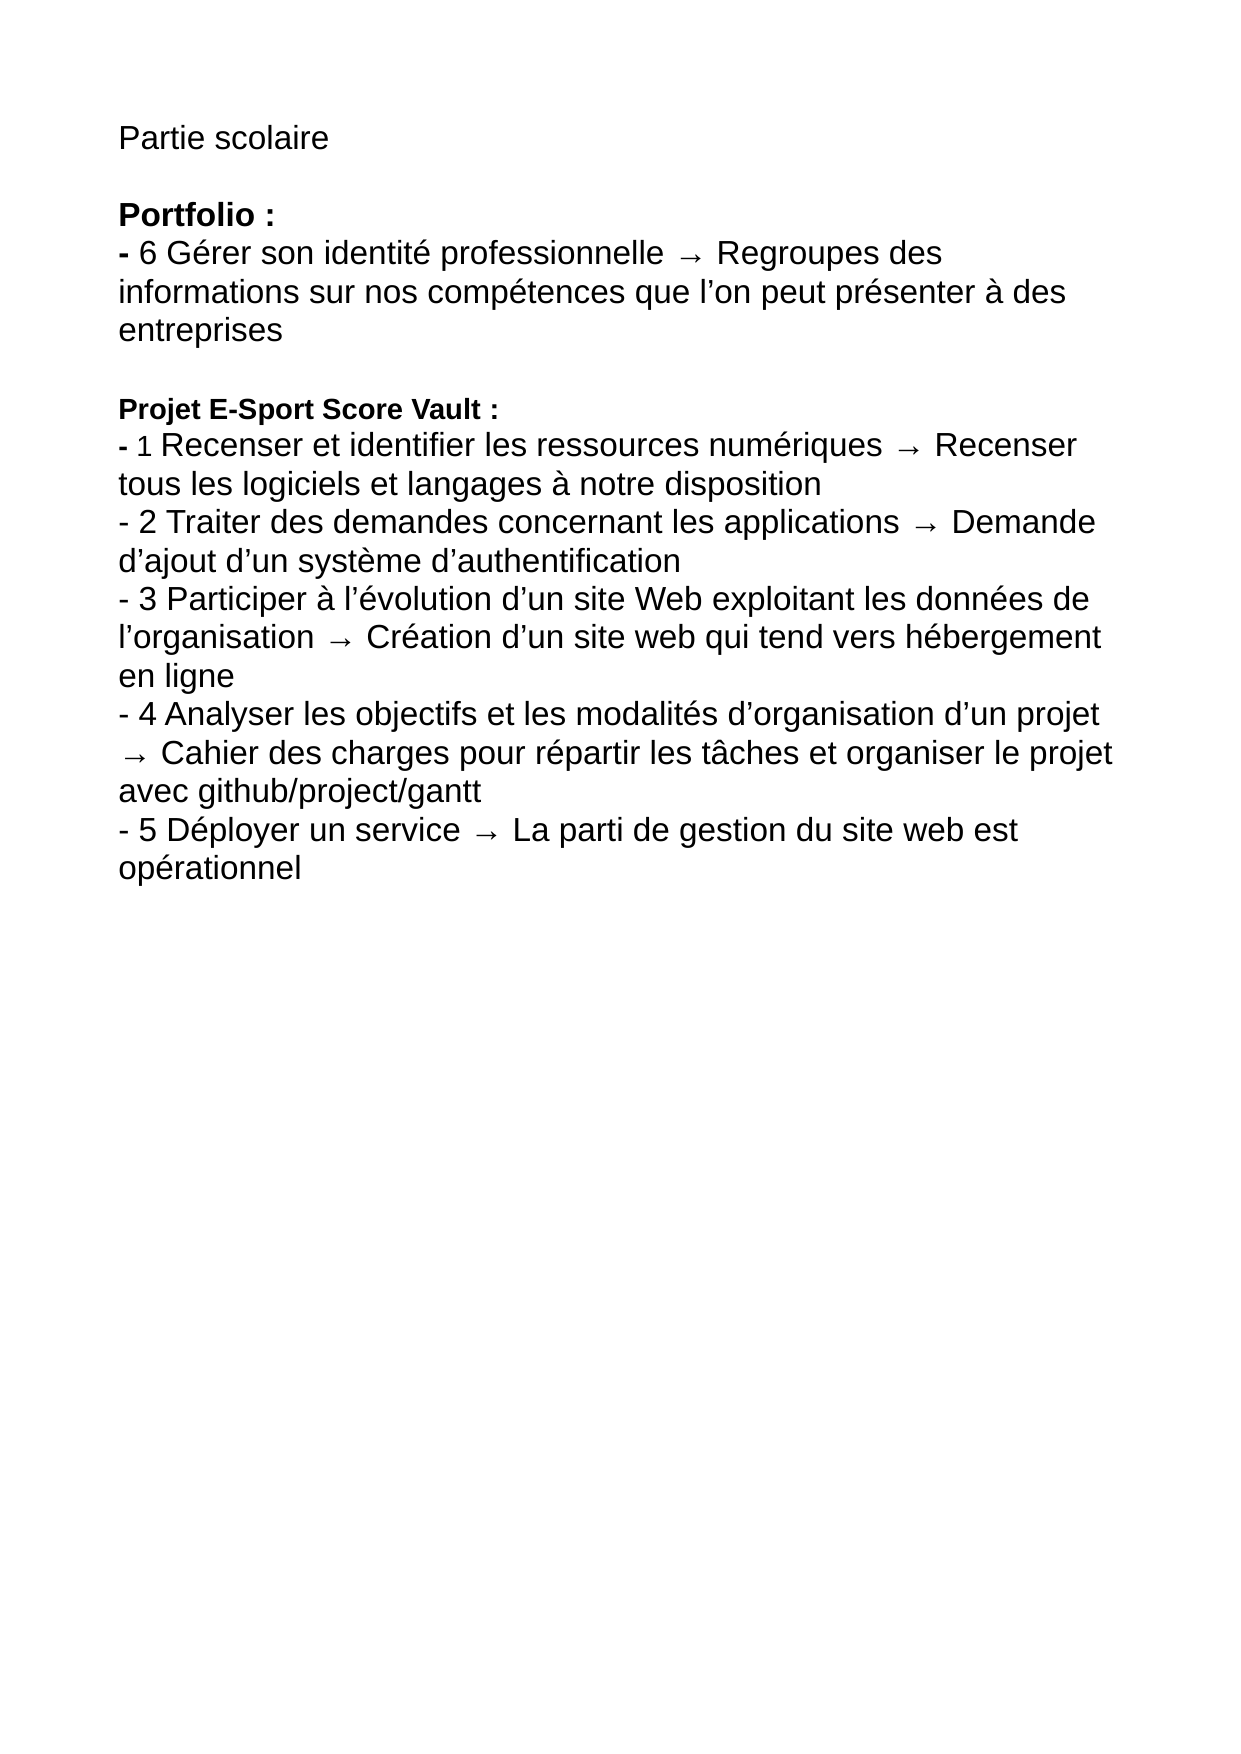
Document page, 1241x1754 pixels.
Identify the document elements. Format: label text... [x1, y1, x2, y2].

text - 6 Gérer son identité professionnelle → Regroupes des informations sur nos compétences que l’on peut présenter à des entreprises [118, 233, 1122, 349]
text Portfolio : [118, 195, 1122, 233]
text - 5 Déployer un service → La parti de gestion du site web est opérationnel [118, 810, 1122, 887]
text - 2 Traiter des demandes concernant les applications → Demande d’ajout d’un système d’authentification [118, 502, 1122, 579]
text - 4 Analyser les objectifs et les modalités d’organisation d’un projet → Cahier des charges pour répartir les tâches et organiser le projet avec github/project/gantt [118, 694, 1122, 810]
text - 1 Recenser et identifier les ressources numériques → Recenser tous les logiciels et langages à notre disposition [118, 425, 1122, 502]
text Projet E-Sport Score Vault : [118, 392, 1122, 425]
text - 3 Participer à l’évolution d’un site Web exploitant les données de l’organisation → Création d’un site web qui tend vers hébergement en ligne [118, 579, 1122, 694]
text Partie scolaire [118, 118, 1122, 157]
